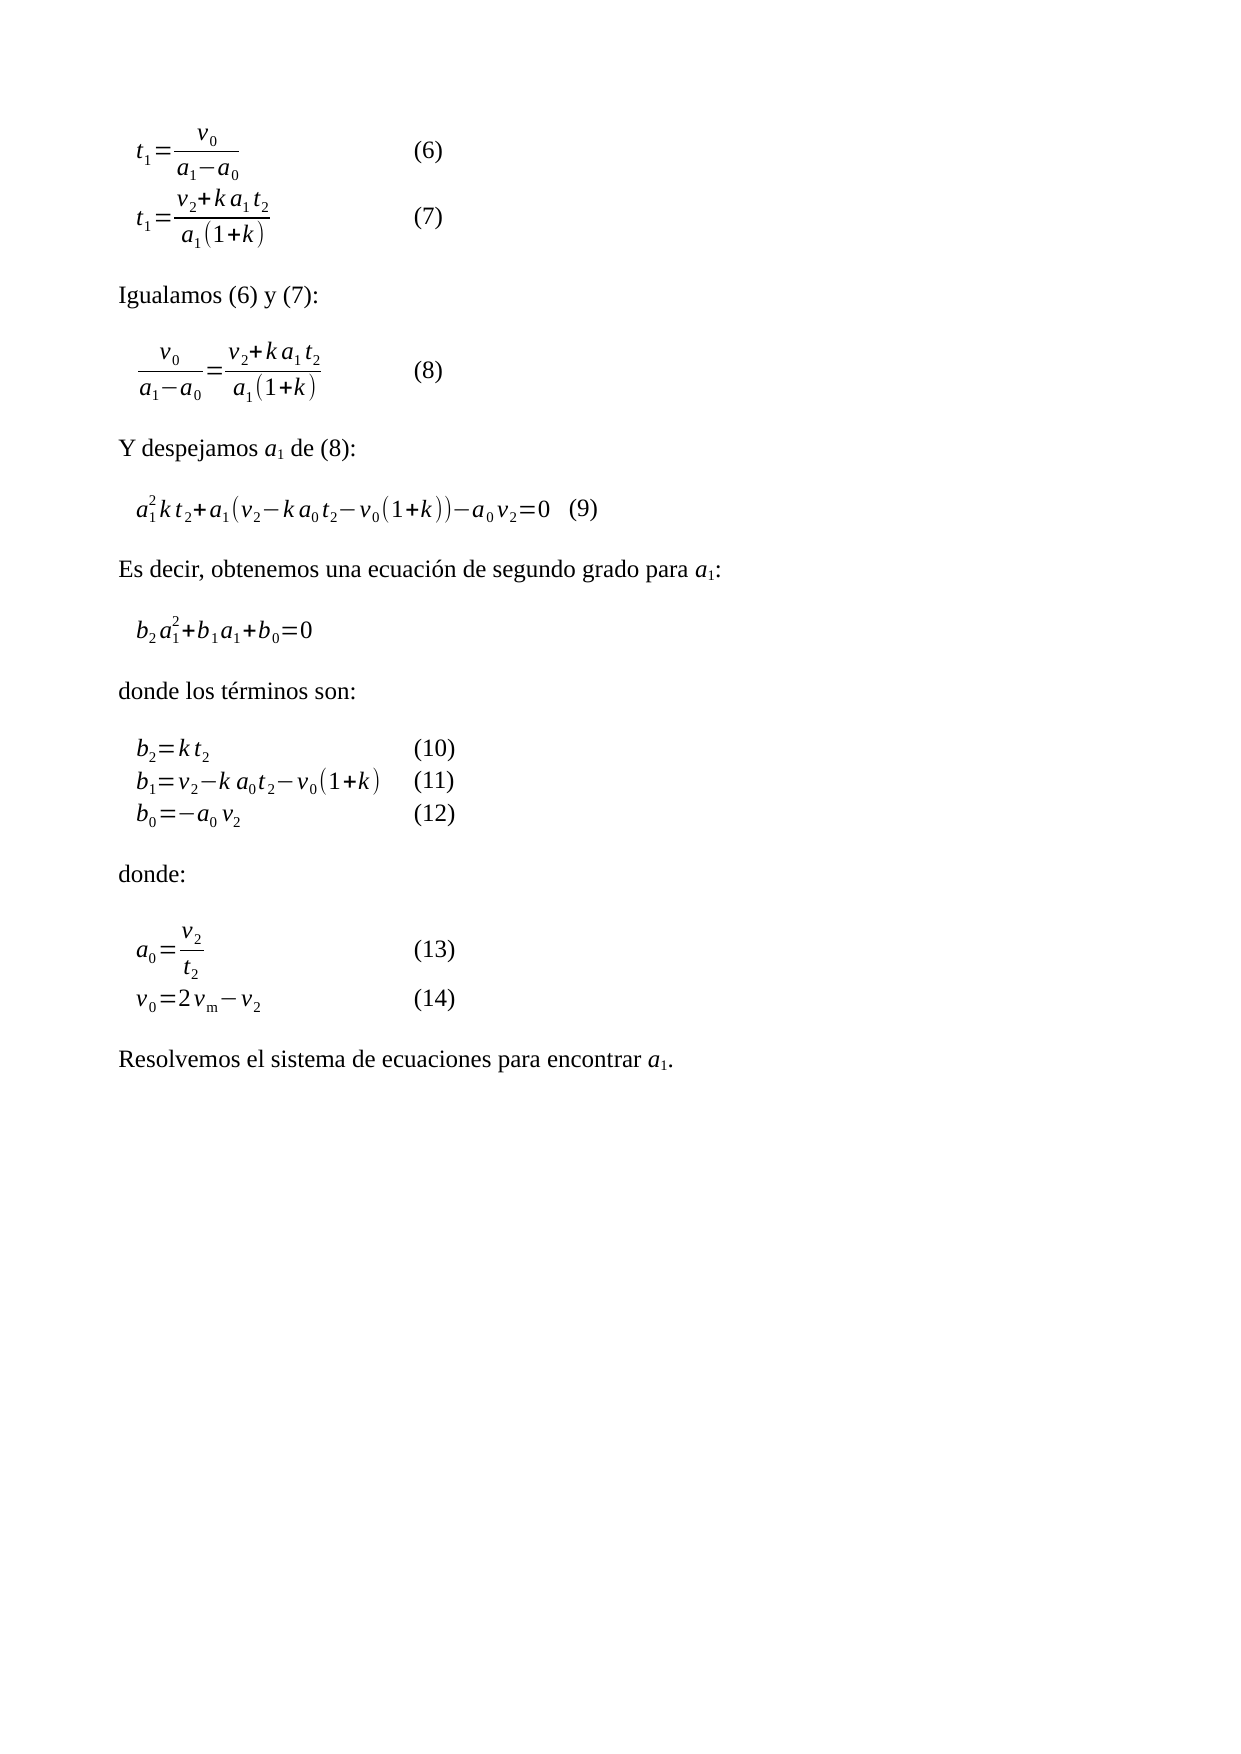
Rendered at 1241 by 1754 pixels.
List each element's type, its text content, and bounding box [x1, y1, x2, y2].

text (6) [118, 118, 1122, 184]
text (8) [118, 338, 1122, 405]
text (10) [118, 733, 1122, 766]
text donde los términos son: [118, 676, 1122, 704]
text Igualamos (6) y (7): [118, 280, 1122, 309]
text Y despejamos a1 de (8): [118, 433, 1122, 462]
text Es decir, obtenemos una ecuación de segundo grado para a1: [118, 554, 1122, 583]
text (14) [118, 983, 1122, 1016]
text (9) [118, 491, 1122, 526]
text (11) [118, 766, 1122, 798]
text (7) [118, 184, 1122, 251]
text donde: [118, 859, 1122, 888]
text (12) [118, 798, 1122, 831]
text Resolvemos el sistema de ecuaciones para encontrar a1. [118, 1044, 1122, 1073]
text (13) [118, 917, 1122, 983]
